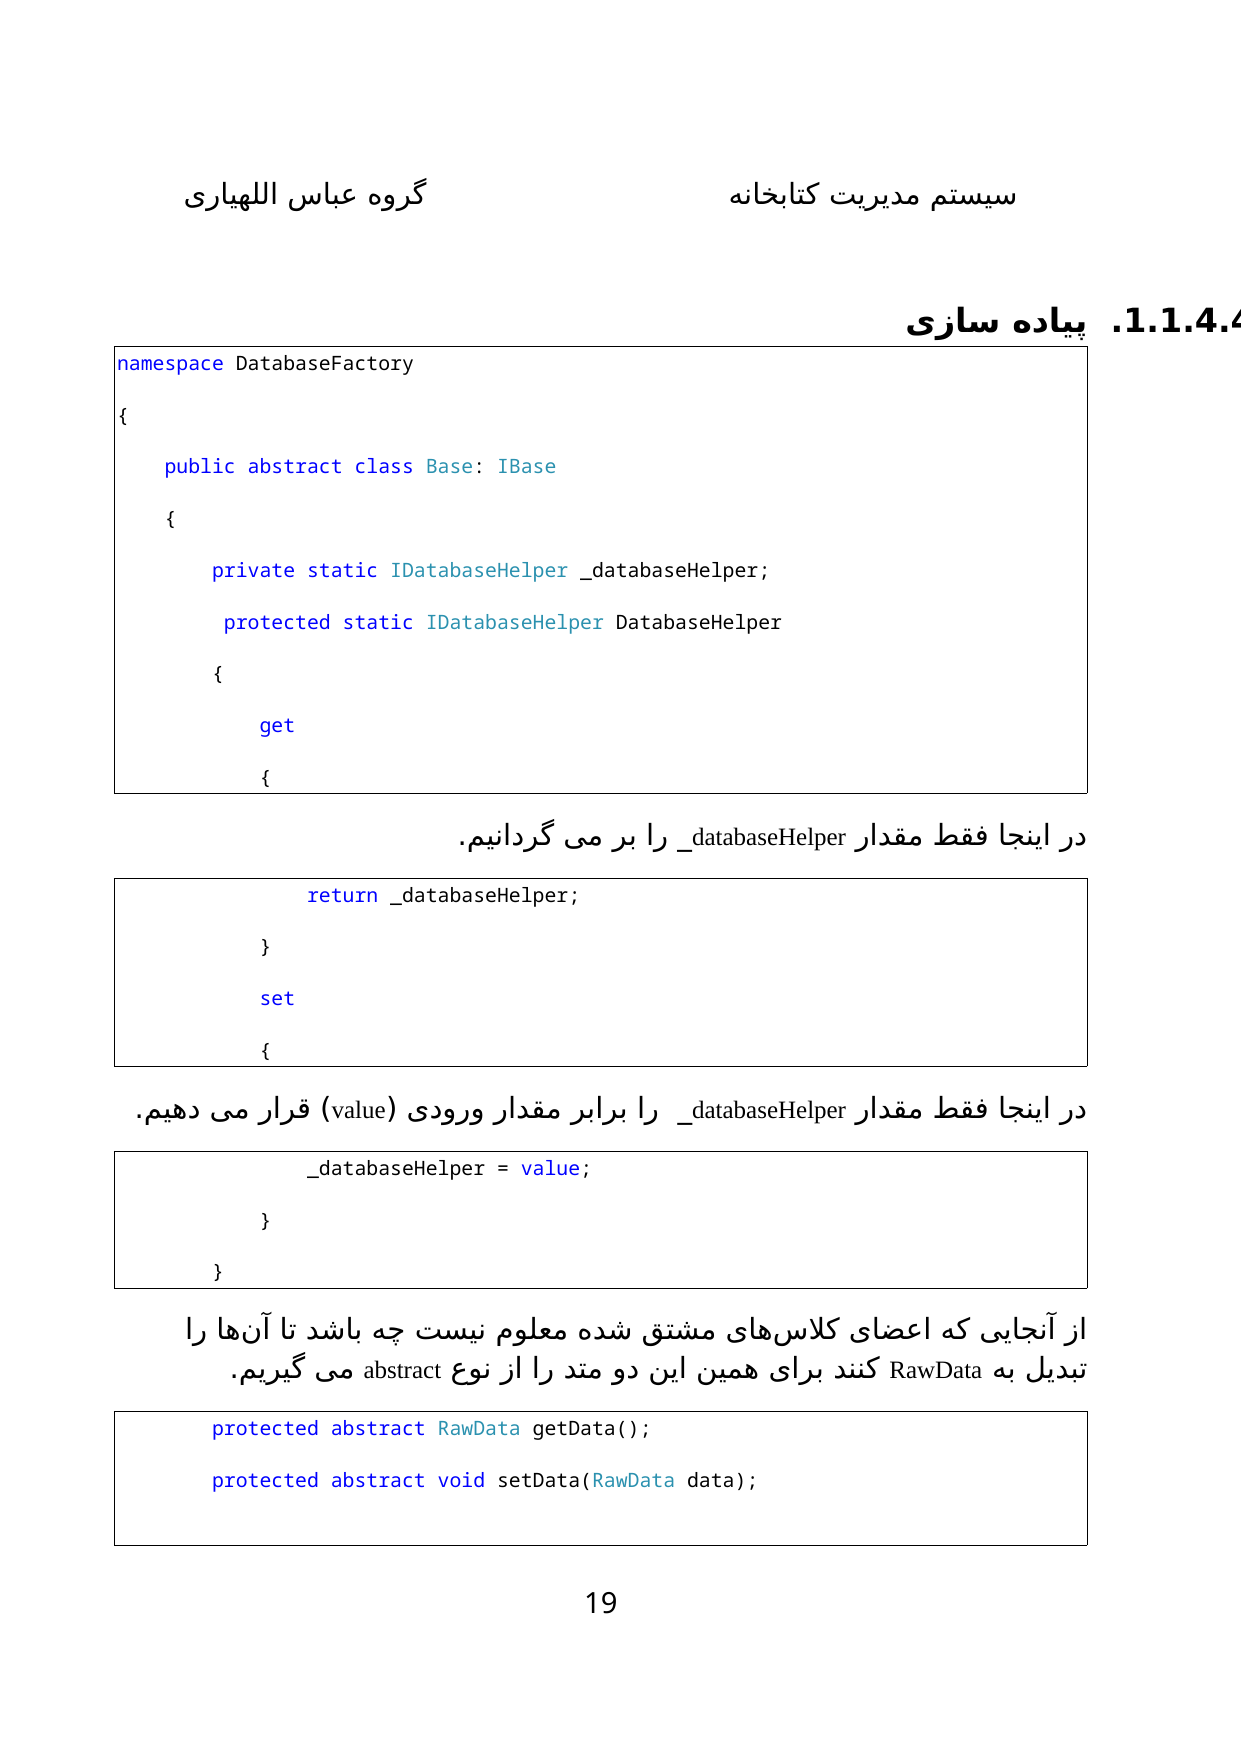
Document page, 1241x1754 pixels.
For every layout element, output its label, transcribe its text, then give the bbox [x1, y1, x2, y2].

text { [115, 760, 1087, 793]
text { [115, 1033, 1087, 1066]
text { [115, 657, 1087, 687]
text protected abstract void setData(RawData data); [115, 1463, 1087, 1493]
text از آنجایی که اعضای کلاس‌های مشتق شده معلوم نیست چه باشد تا آن‌ها را تبدیل به RawData کنند برای همین این دو متد را از نوع abstract می گیریم. [114, 1313, 1087, 1386]
text private static IDatabaseHelper _databaseHelper; [115, 553, 1087, 583]
subtitle پیاده سازی [114, 301, 1087, 340]
text { [115, 398, 1087, 428]
text { [115, 501, 1087, 531]
text return _databaseHelper; [115, 879, 1087, 908]
text _databaseHelper = value; [115, 1152, 1087, 1181]
text protected static IDatabaseHelper DatabaseHelper [115, 605, 1087, 635]
text } [115, 1203, 1087, 1233]
text set [115, 981, 1087, 1012]
text در اینجا فقط مقدار databaseHelper_ را برابر مقدار ورودی (value) قرار می دهیم. [114, 1091, 1087, 1125]
text protected abstract RawData getData(); [115, 1412, 1087, 1441]
text } [115, 930, 1087, 960]
text در اینجا فقط مقدار databaseHelper_ را بر می گردانیم. [114, 818, 1087, 852]
text public abstract class Base: IBase [115, 449, 1087, 479]
text } [115, 1254, 1087, 1288]
text get [115, 708, 1087, 738]
text namespace DatabaseFactory [115, 347, 1087, 376]
